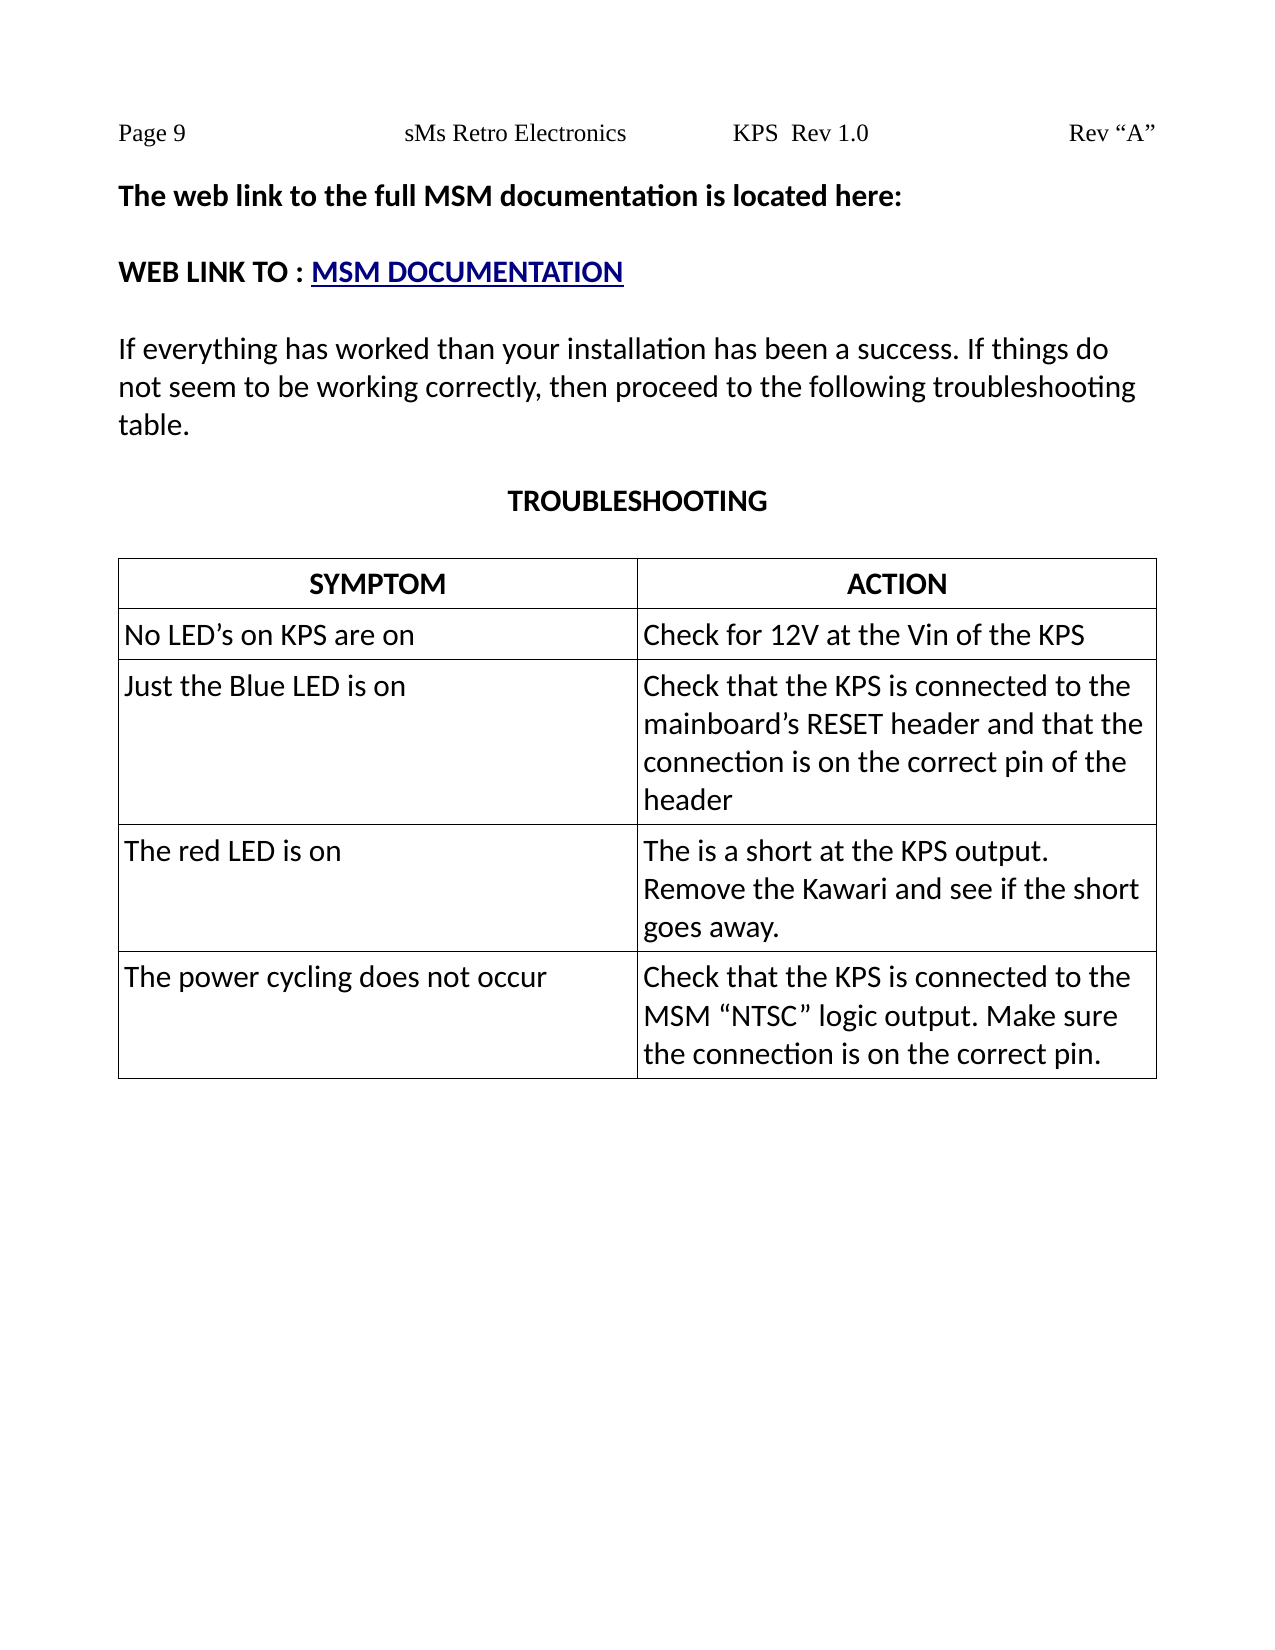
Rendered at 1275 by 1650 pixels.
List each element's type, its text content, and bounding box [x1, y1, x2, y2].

table_header SYMPTOM [119, 559, 637, 608]
table_cell No LED’s on KPS are on [119, 609, 637, 659]
text WEB LINK TO : MSM DOCUMENTATION [118, 253, 1157, 291]
table_cell The is a short at the KPS output. Remove the Kawari and see if the short goes away. [638, 825, 1156, 951]
table_header ACTION [638, 559, 1156, 608]
text If everything has worked than your installation has been a success. If things do not seem to be working correctly, then proceed to the following troubleshooting table. [118, 329, 1157, 443]
table_cell Check for 12V at the Vin of the KPS [638, 609, 1156, 659]
text The web link to the full MSM documentation is located here: [118, 176, 1157, 214]
table_cell The power cycling does not occur [119, 952, 637, 1078]
table_cell Check that the KPS is connected to the mainboard’s RESET header and that the connection is on the correct pin of the header [638, 660, 1156, 824]
text TROUBLESHOOTING [118, 481, 1157, 519]
table_cell Just the Blue LED is on [119, 660, 637, 824]
table_cell Check that the KPS is connected to the MSM “NTSC” logic output. Make sure the connection is on the correct pin. [638, 952, 1156, 1078]
table_cell The red LED is on [119, 825, 637, 951]
